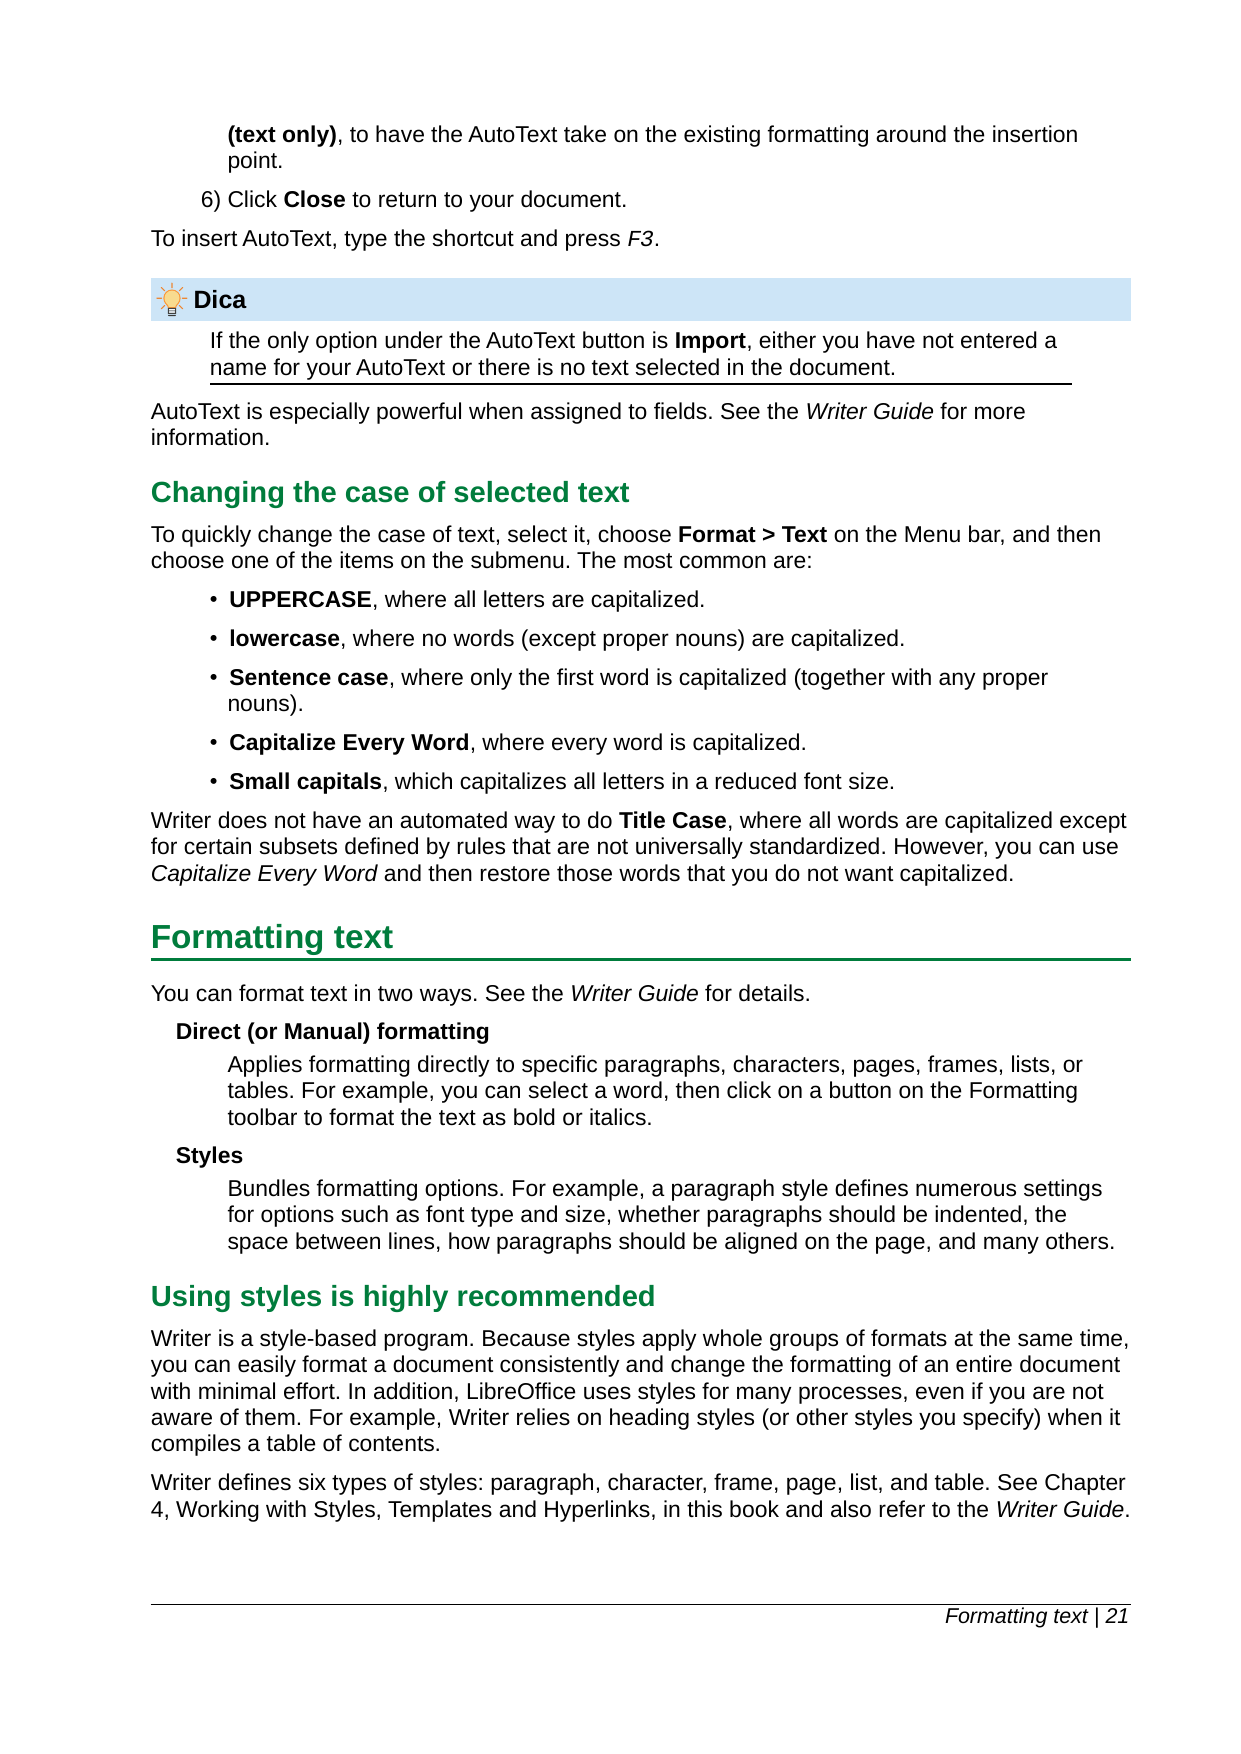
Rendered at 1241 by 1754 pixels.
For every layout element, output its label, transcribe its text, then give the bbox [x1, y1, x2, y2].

subtitle Dica [151, 278, 1131, 321]
list lowercase, where no words (except proper nouns) are capitalized. [209, 625, 1131, 651]
list Click Close to return to your document. [227, 186, 1131, 213]
subtitle Using styles is highly recommended [151, 1279, 1131, 1312]
text Styles [176, 1142, 1131, 1169]
text Direct (or Manual) formatting [176, 1018, 1131, 1045]
list You can format text in two ways. See the Writer Guide for details. [151, 979, 1131, 1006]
list Sentence case, where only the first word is capitalized (together with any proper nouns). [209, 664, 1131, 717]
list To quickly change the case of text, select it, choose Format > Text on the Menu bar, and then choose one of the items on the submenu. The most common are: [151, 521, 1131, 574]
list UPPERCASE, where all letters are capitalized. [209, 586, 1131, 613]
text AutoText is especially powerful when assigned to fields. See the Writer Guide for more information. [151, 398, 1131, 450]
subtitle Formatting text [151, 917, 1131, 958]
subtitle Changing the case of selected text [151, 475, 1131, 509]
list Small capitals, which capitalizes all letters in a reduced font size. [209, 768, 1131, 794]
text Writer defines six types of styles: paragraph, character, frame, page, list, and table. See Chapter 4, Working with Styles, Templates and Hyperlinks, in this book and also refer to the Writer Guide. [151, 1469, 1131, 1522]
text Writer is a style-based program. Because styles apply whole groups of formats at the same time, you can easily format a document consistently and change the formatting of an entire document with minimal effort. In addition, LibreOffice uses styles for many processes, even if you are not aware of them. For example, Writer relies on heading styles (or other styles you specify) when it compiles a table of contents. [151, 1325, 1131, 1457]
text Applies formatting directly to specific paragraphs, characters, pages, frames, lists, or tables. For example, you can select a word, then click on a button on the Formatting toolbar to format the text as bold or italics. [227, 1051, 1131, 1130]
text Bundles formatting options. For example, a paragraph style defines numerous settings for options such as font type and size, whether paragraphs should be indented, the space between lines, how paragraphs should be aligned on the page, and many others. [227, 1175, 1131, 1254]
list Capitalize Every Word, where every word is capitalized. [209, 729, 1131, 756]
list (text only), to have the AutoText take on the existing formatting around the insertion point. [227, 121, 1131, 174]
text To insert AutoText, type the shortcut and press F3. [151, 225, 1131, 253]
text Writer does not have an automated way to do Title Case, where all words are capitalized except for certain subsets defined by rules that are not universally standardized. However, you can use Capitalize Every Word and then restore those words that you do not want capitalized. [151, 807, 1131, 886]
text If the only option under the AutoText button is Import, either you have not entered a name for your AutoText or there is no text selected in the document. [209, 327, 1072, 385]
